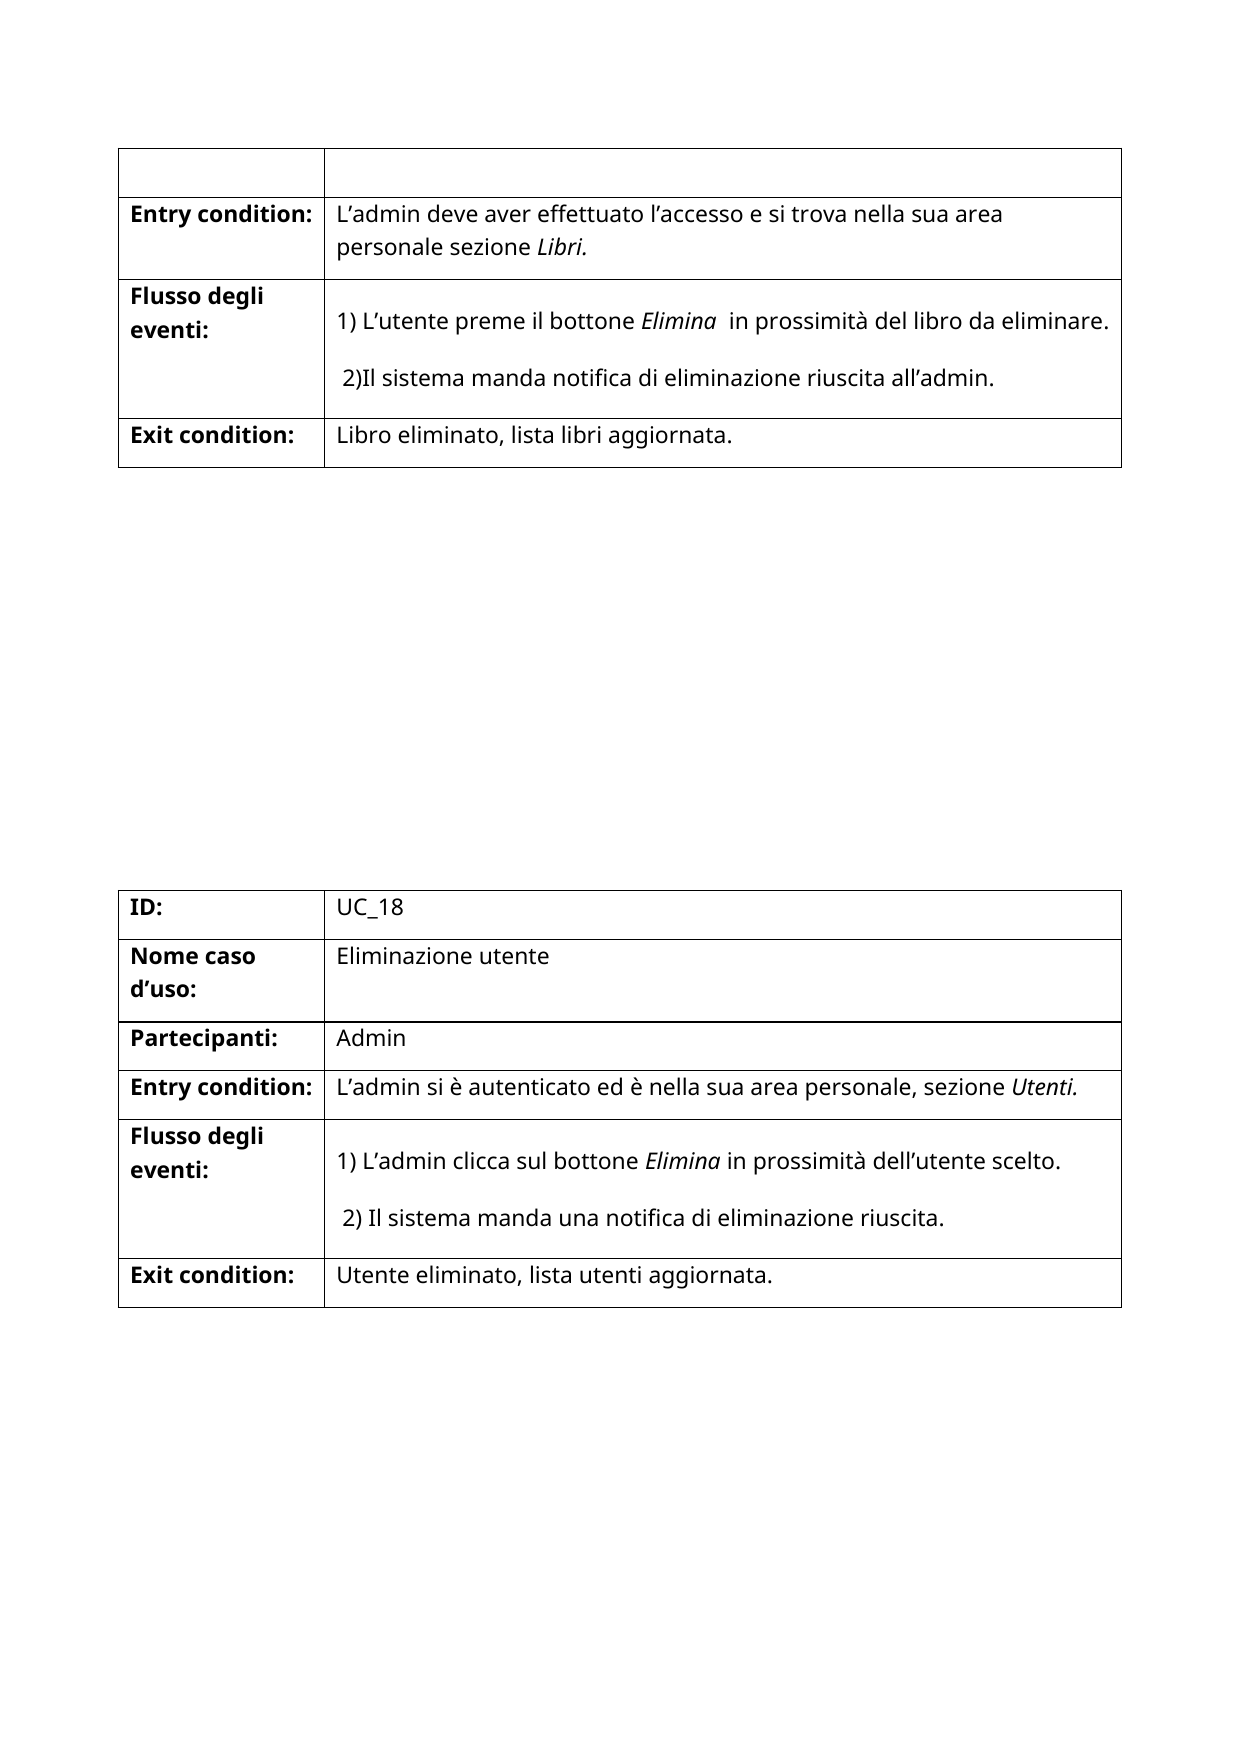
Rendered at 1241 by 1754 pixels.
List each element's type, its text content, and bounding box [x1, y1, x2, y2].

table_cell Exit condition: [119, 1259, 324, 1307]
table_cell Entry condition: [119, 198, 324, 279]
table_cell Libro eliminato, lista libri aggiornata. [325, 419, 1121, 467]
table_cell [325, 149, 1121, 197]
table_cell Eliminazione utente [325, 940, 1121, 1021]
table_header UC_18 [325, 891, 1121, 939]
table_cell 1) L’admin clicca sul bottone Elimina in prossimità dell’utente scelto. 2) Il sistema manda una notifica di eliminazione riuscita. [325, 1120, 1121, 1258]
table_cell 1) L’utente preme il bottone Elimina in prossimità del libro da eliminare. 2)Il sistema manda notifica di eliminazione riuscita all’admin. [325, 280, 1121, 418]
table_cell L’admin si è autenticato ed è nella sua area personale, sezione Utenti. [325, 1071, 1121, 1119]
table_cell Entry condition: [119, 1071, 324, 1119]
table_cell Flusso degli eventi: [119, 280, 324, 418]
table_cell L’admin deve aver effettuato l’accesso e si trova nella sua area personale sezione Libri. [325, 198, 1121, 279]
table_cell Flusso degli eventi: [119, 1120, 324, 1258]
table_cell Admin [325, 1023, 1121, 1070]
table_header ID: [119, 891, 324, 939]
table_cell Nome caso d’uso: [119, 940, 324, 1021]
table_cell Exit condition: [119, 419, 324, 467]
table_cell Utente eliminato, lista utenti aggiornata. [325, 1259, 1121, 1307]
table_cell [119, 149, 324, 197]
table_cell Partecipanti: [119, 1023, 324, 1070]
